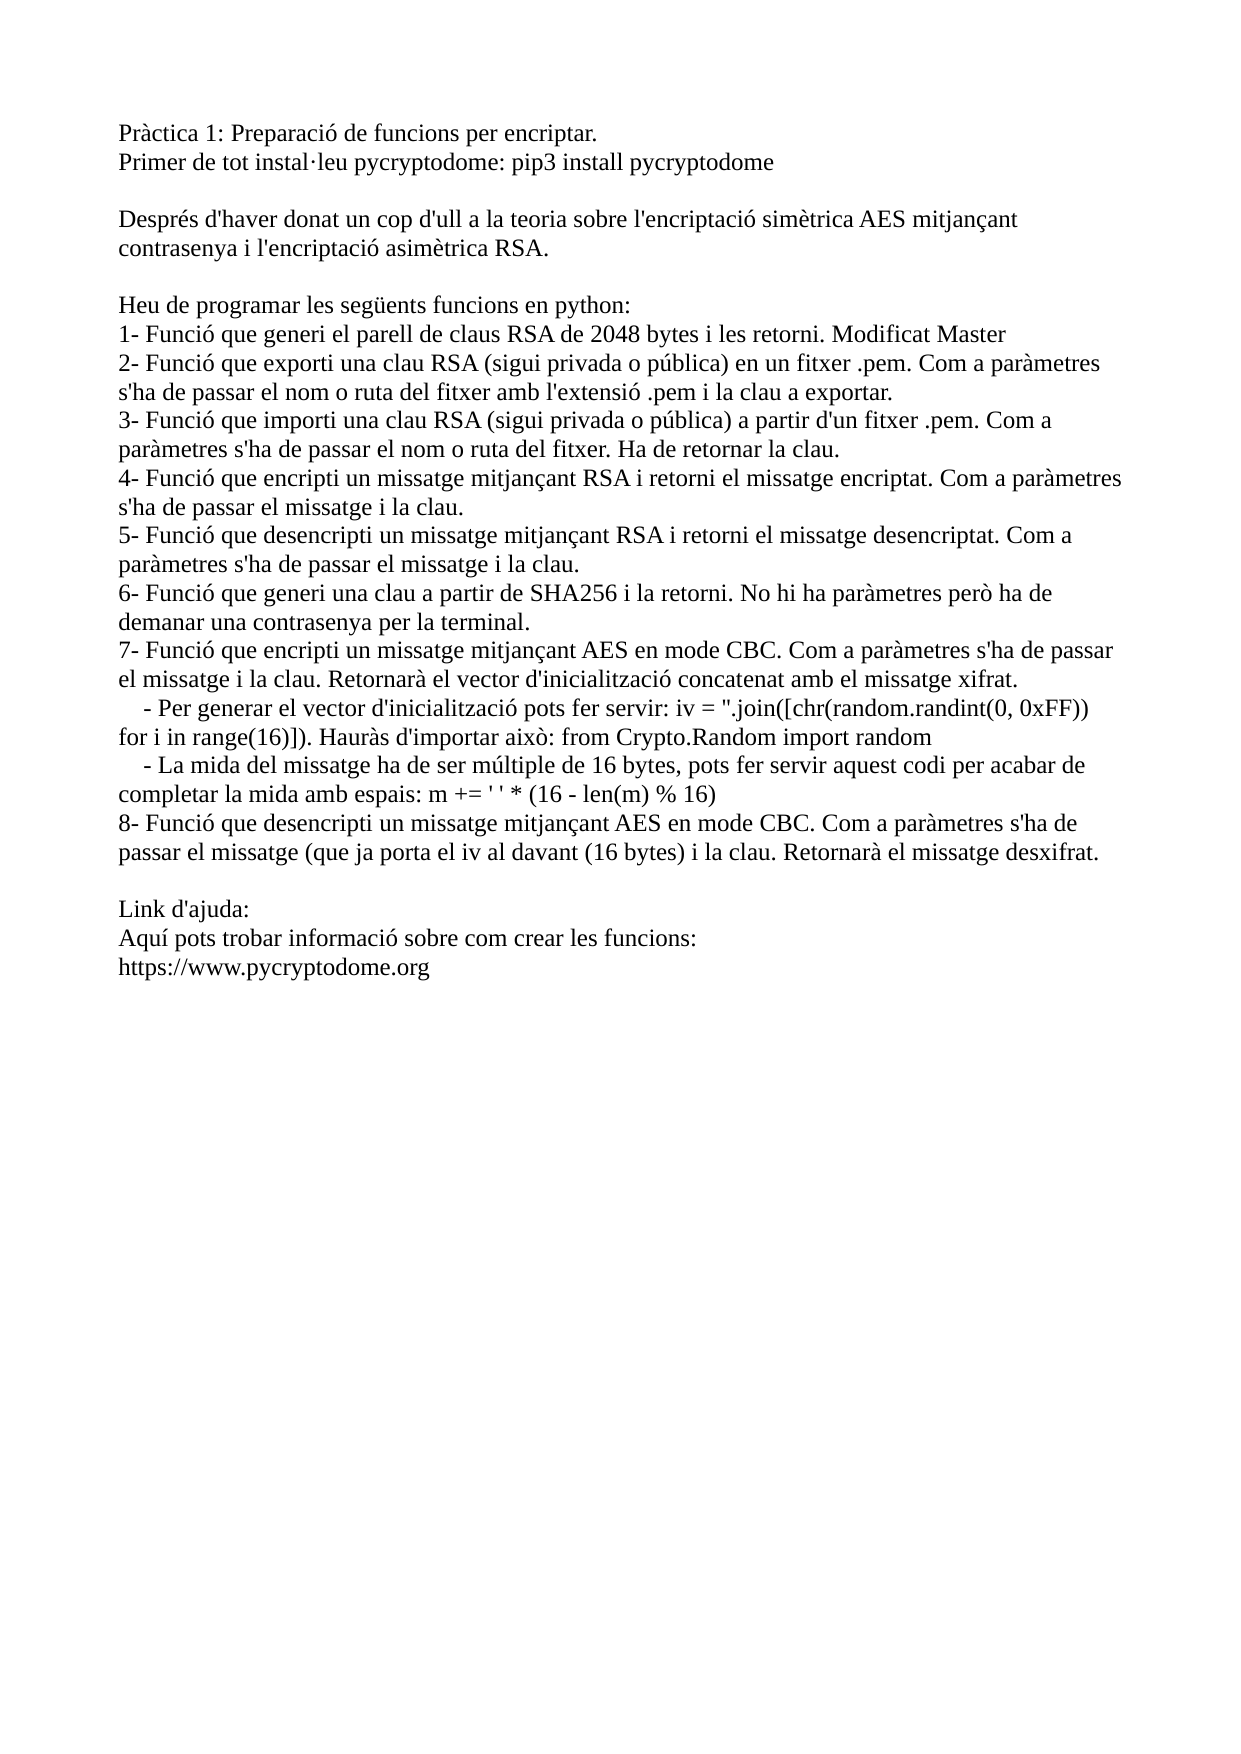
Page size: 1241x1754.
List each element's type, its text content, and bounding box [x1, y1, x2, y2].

text Link d'ajuda: [118, 894, 1122, 923]
text Aquí pots trobar informació sobre com crear les funcions: [118, 923, 1122, 952]
text 1- Funció que generi el parell de claus RSA de 2048 bytes i les retorni. Modificat Master [118, 319, 1122, 348]
text 4- Funció que encripti un missatge mitjançant RSA i retorni el missatge encriptat. Com a paràmetres s'ha de passar el missatge i la clau. [118, 463, 1122, 521]
text 3- Funció que importi una clau RSA (sigui privada o pública) a partir d'un fitxer .pem. Com a paràmetres s'ha de passar el nom o ruta del fitxer. Ha de retornar la clau. [118, 406, 1122, 463]
text Després d'haver donat un cop d'ull a la teoria sobre l'encriptació simètrica AES mitjançant contrasenya i l'encriptació asimètrica RSA. [118, 204, 1122, 262]
text 7- Funció que encripti un missatge mitjançant AES en mode CBC. Com a paràmetres s'ha de passar el missatge i la clau. Retornarà el vector d'inicialització concatenat amb el missatge xifrat. [118, 636, 1122, 693]
text Primer de tot instal·leu pycryptodome: pip3 install pycryptodome [118, 147, 1122, 176]
text 5- Funció que desencripti un missatge mitjançant RSA i retorni el missatge desencriptat. Com a paràmetres s'ha de passar el missatge i la clau. [118, 521, 1122, 578]
text - Per generar el vector d'inicialització pots fer servir: iv = ''.join([chr(random.randint(0, 0xFF)) for i in range(16)]). Hauràs d'importar això: from Crypto.Random import random [118, 693, 1122, 751]
text 8- Funció que desencripti un missatge mitjançant AES en mode CBC. Com a paràmetres s'ha de passar el missatge (que ja porta el iv al davant (16 bytes) i la clau. Retornarà el missatge desxifrat. [118, 808, 1122, 866]
text https://www.pycryptodome.org [118, 952, 1122, 981]
text 2- Funció que exporti una clau RSA (sigui privada o pública) en un fitxer .pem. Com a paràmetres s'ha de passar el nom o ruta del fitxer amb l'extensió .pem i la clau a exportar. [118, 348, 1122, 406]
text 6- Funció que generi una clau a partir de SHA256 i la retorni. No hi ha paràmetres però ha de demanar una contrasenya per la terminal. [118, 578, 1122, 636]
text Heu de programar les següents funcions en python: [118, 291, 1122, 319]
text - La mida del missatge ha de ser múltiple de 16 bytes, pots fer servir aquest codi per acabar de completar la mida amb espais: m += ' ' * (16 - len(m) % 16) [118, 751, 1122, 808]
text Pràctica 1: Preparació de funcions per encriptar. [118, 118, 1122, 147]
